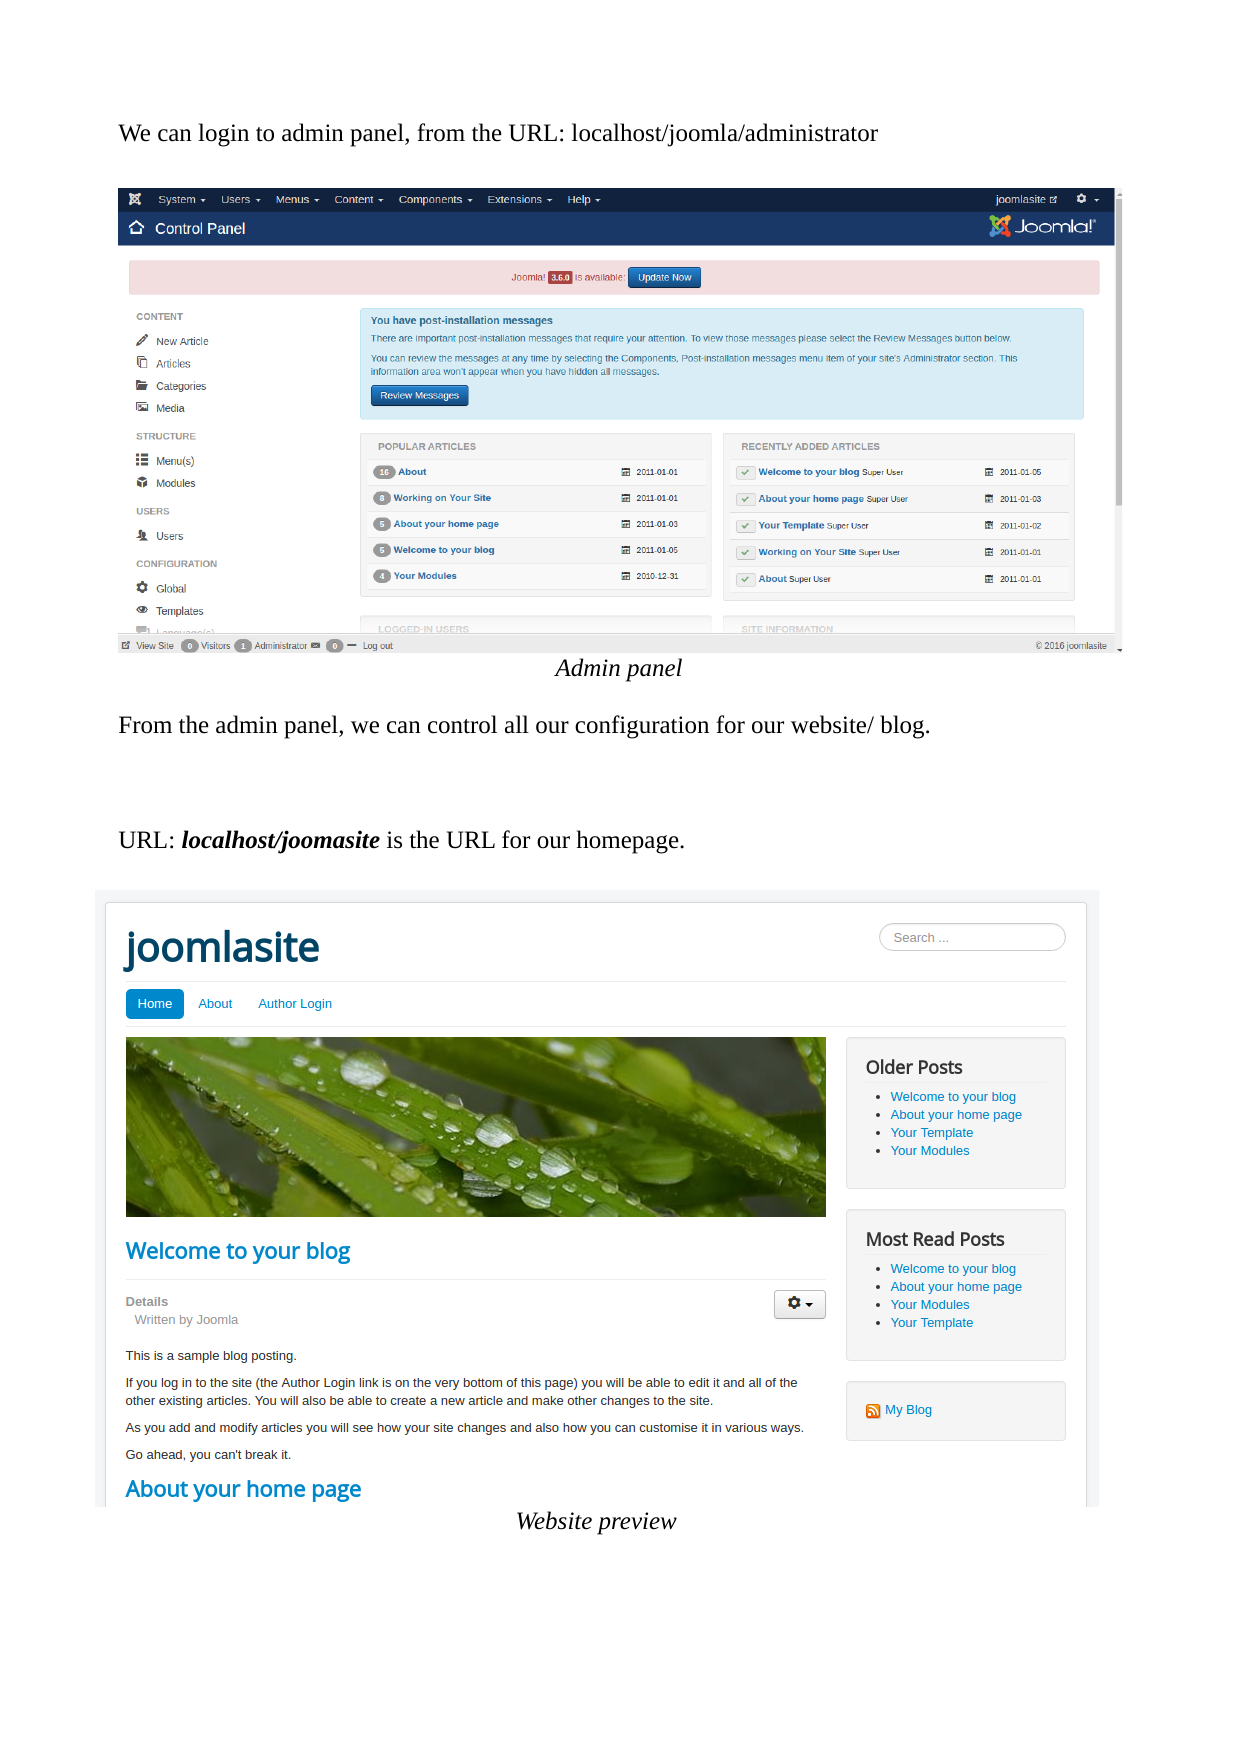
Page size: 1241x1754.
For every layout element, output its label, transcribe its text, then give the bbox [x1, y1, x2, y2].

text URL: localhost/joomasite is the URL for our homepage. [118, 825, 1122, 854]
picture [95, 890, 1100, 1507]
text We can login to admin panel, from the URL: localhost/joomla/administrator [118, 118, 1122, 147]
text Admin panel [76, 188, 1164, 682]
text Website preview [64, 891, 1130, 1535]
picture [118, 188, 1123, 653]
text From the admin panel, we can control all our configuration for our website/ blog. [118, 710, 1122, 739]
